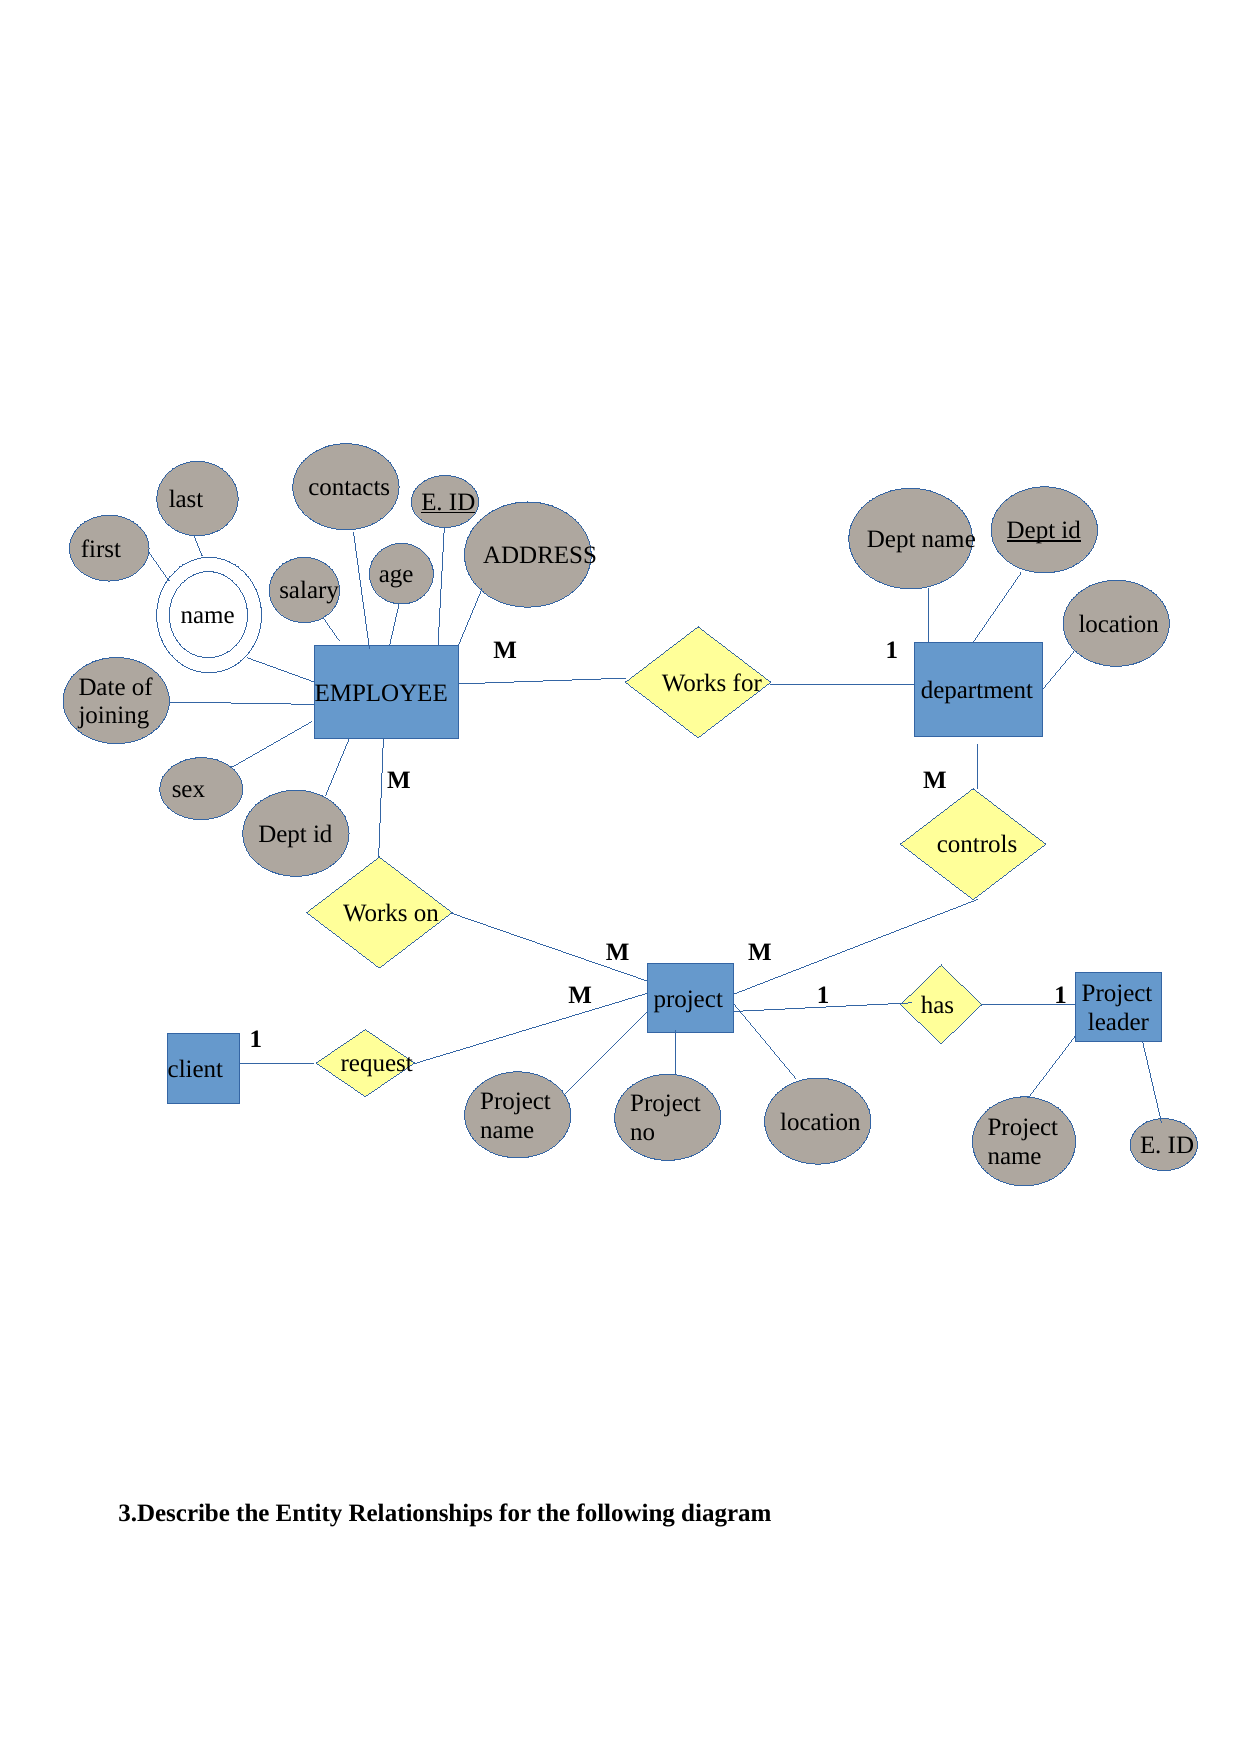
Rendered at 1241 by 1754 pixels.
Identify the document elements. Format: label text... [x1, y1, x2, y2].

text [239, 636, 438, 664]
text [118, 937, 375, 966]
text M [439, 636, 684, 664]
text [118, 636, 180, 664]
text 1 [676, 1024, 1122, 1052]
text M M [230, 765, 1122, 794]
text 1 [734, 981, 923, 1009]
text M M [384, 937, 1122, 966]
text 3.Describe the Entity Relationships for the following diagram [118, 1498, 1122, 1527]
text 1 [959, 981, 1075, 1004]
text 1 [118, 1024, 675, 1052]
text [118, 765, 172, 794]
text M [118, 981, 647, 1009]
text 1 [712, 636, 928, 664]
text [929, 636, 1095, 664]
text [978, 1005, 1075, 1009]
